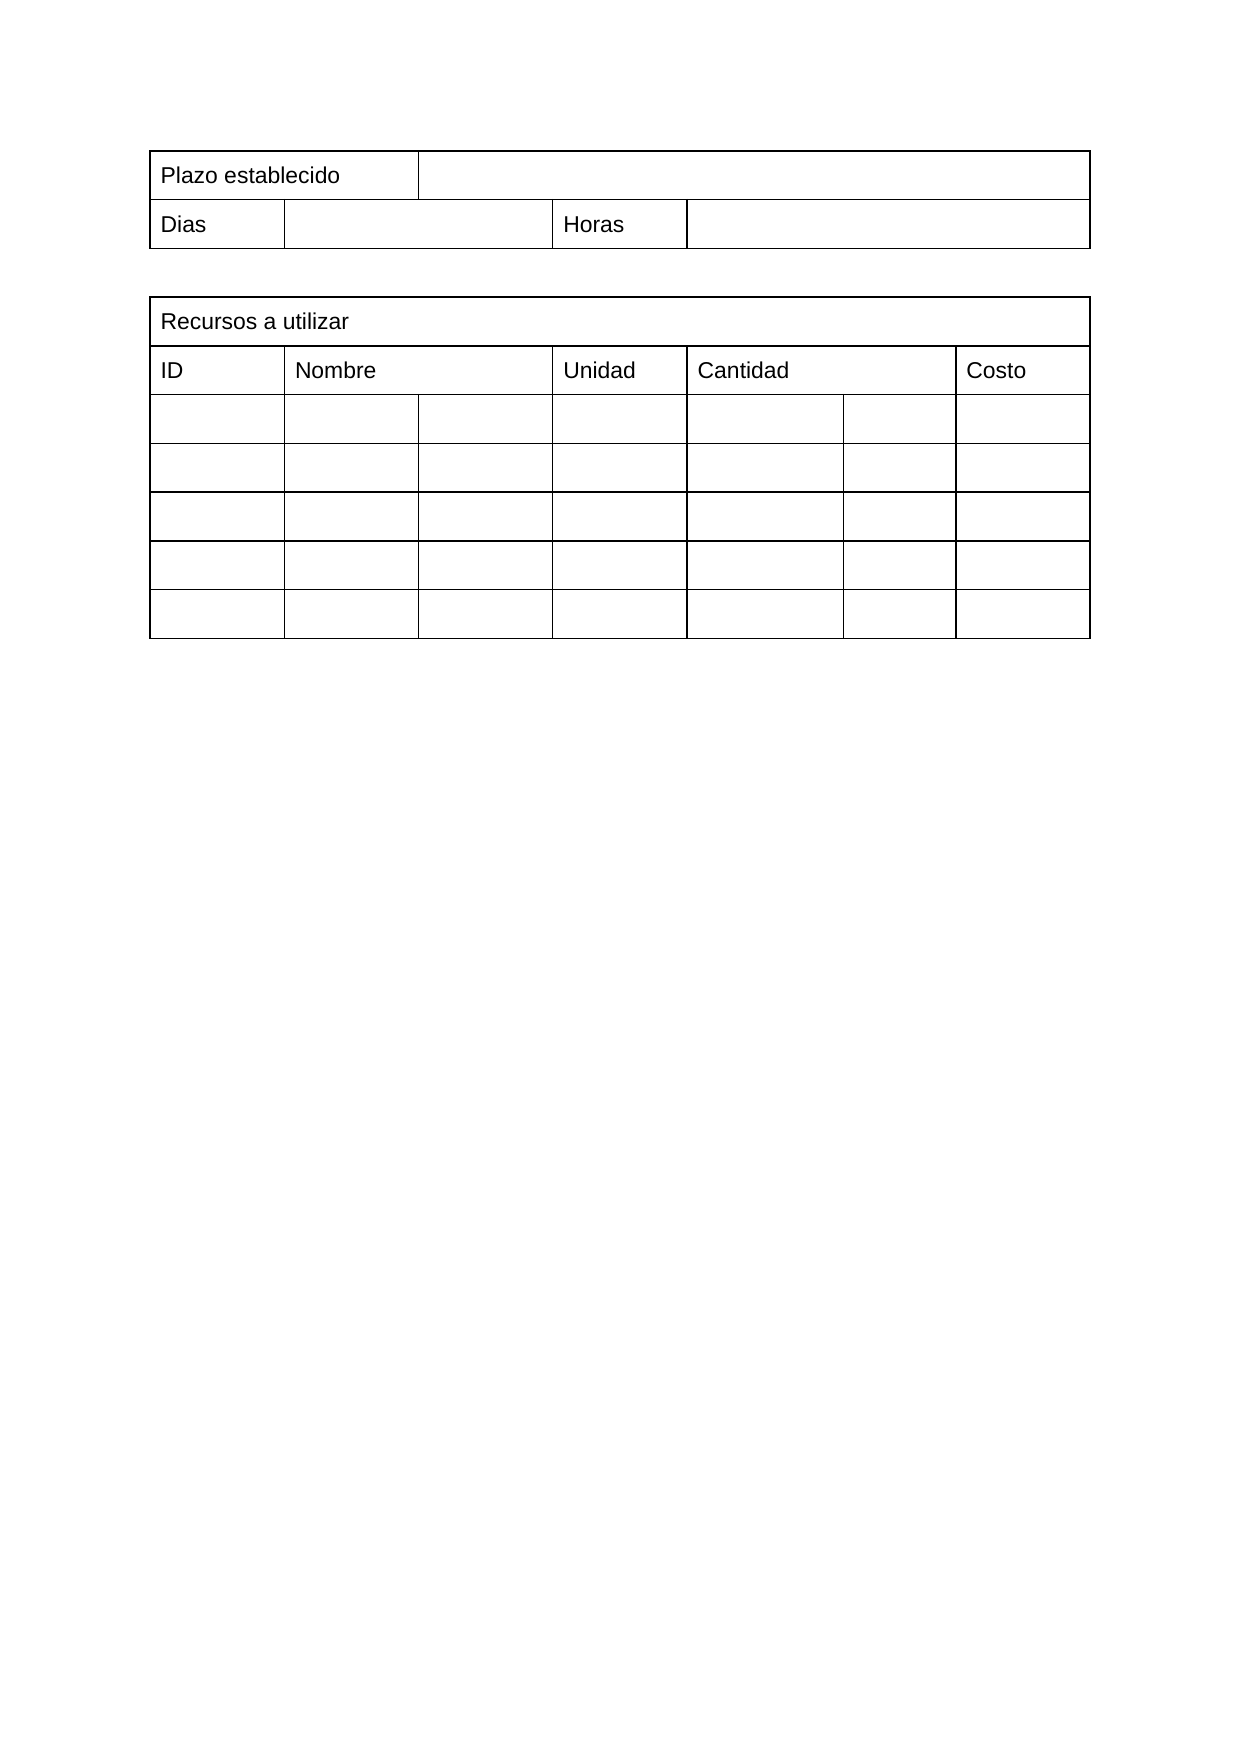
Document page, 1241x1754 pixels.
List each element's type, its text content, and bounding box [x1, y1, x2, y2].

table_cell [844, 395, 955, 442]
table_cell Recursos a utilizar [151, 298, 1089, 345]
table_cell [553, 493, 686, 540]
table_cell [688, 200, 1089, 247]
table_cell [957, 395, 1089, 442]
table_cell [553, 542, 686, 589]
table_cell Unidad [553, 347, 686, 394]
table_cell [844, 590, 955, 637]
table_cell [285, 444, 418, 491]
table_cell [285, 493, 418, 540]
table_cell [151, 542, 284, 589]
table_cell Dias [151, 200, 284, 247]
table_cell [151, 590, 284, 637]
table_cell [553, 590, 686, 637]
table_cell ID [151, 347, 284, 394]
table_cell [285, 395, 418, 442]
table_cell [151, 395, 284, 442]
table_cell [419, 542, 552, 589]
table_cell [688, 542, 843, 589]
table_cell [419, 590, 552, 637]
table_cell [151, 444, 284, 491]
table_cell [957, 444, 1089, 491]
table_cell [419, 444, 552, 491]
table_cell [285, 200, 552, 247]
table_cell [687, 249, 843, 296]
table_cell [150, 249, 284, 296]
table_cell [688, 590, 843, 637]
table_cell [285, 542, 418, 589]
table_cell [553, 444, 686, 491]
table_cell [688, 395, 843, 442]
table_cell [844, 444, 955, 491]
table_cell [553, 395, 686, 442]
table_cell [284, 249, 418, 296]
table_cell [553, 249, 687, 296]
table_cell [688, 444, 843, 491]
table_cell [957, 542, 1089, 589]
table_cell [957, 493, 1089, 540]
table_cell Cantidad [688, 347, 955, 394]
table_cell [419, 493, 552, 540]
table_cell [957, 590, 1089, 637]
table_cell [956, 249, 1090, 296]
table_cell Nombre [285, 347, 552, 394]
table_cell Plazo establecido [151, 152, 418, 199]
table_cell [419, 395, 552, 442]
table_cell [843, 249, 956, 296]
table_cell Horas [553, 200, 686, 247]
table_cell [844, 542, 955, 589]
table_cell [844, 493, 955, 540]
table_cell [419, 249, 553, 296]
table_cell [285, 590, 418, 637]
table_cell [419, 152, 1089, 199]
table_cell [151, 493, 284, 540]
table_cell Costo [957, 347, 1089, 394]
table_cell [688, 493, 843, 540]
